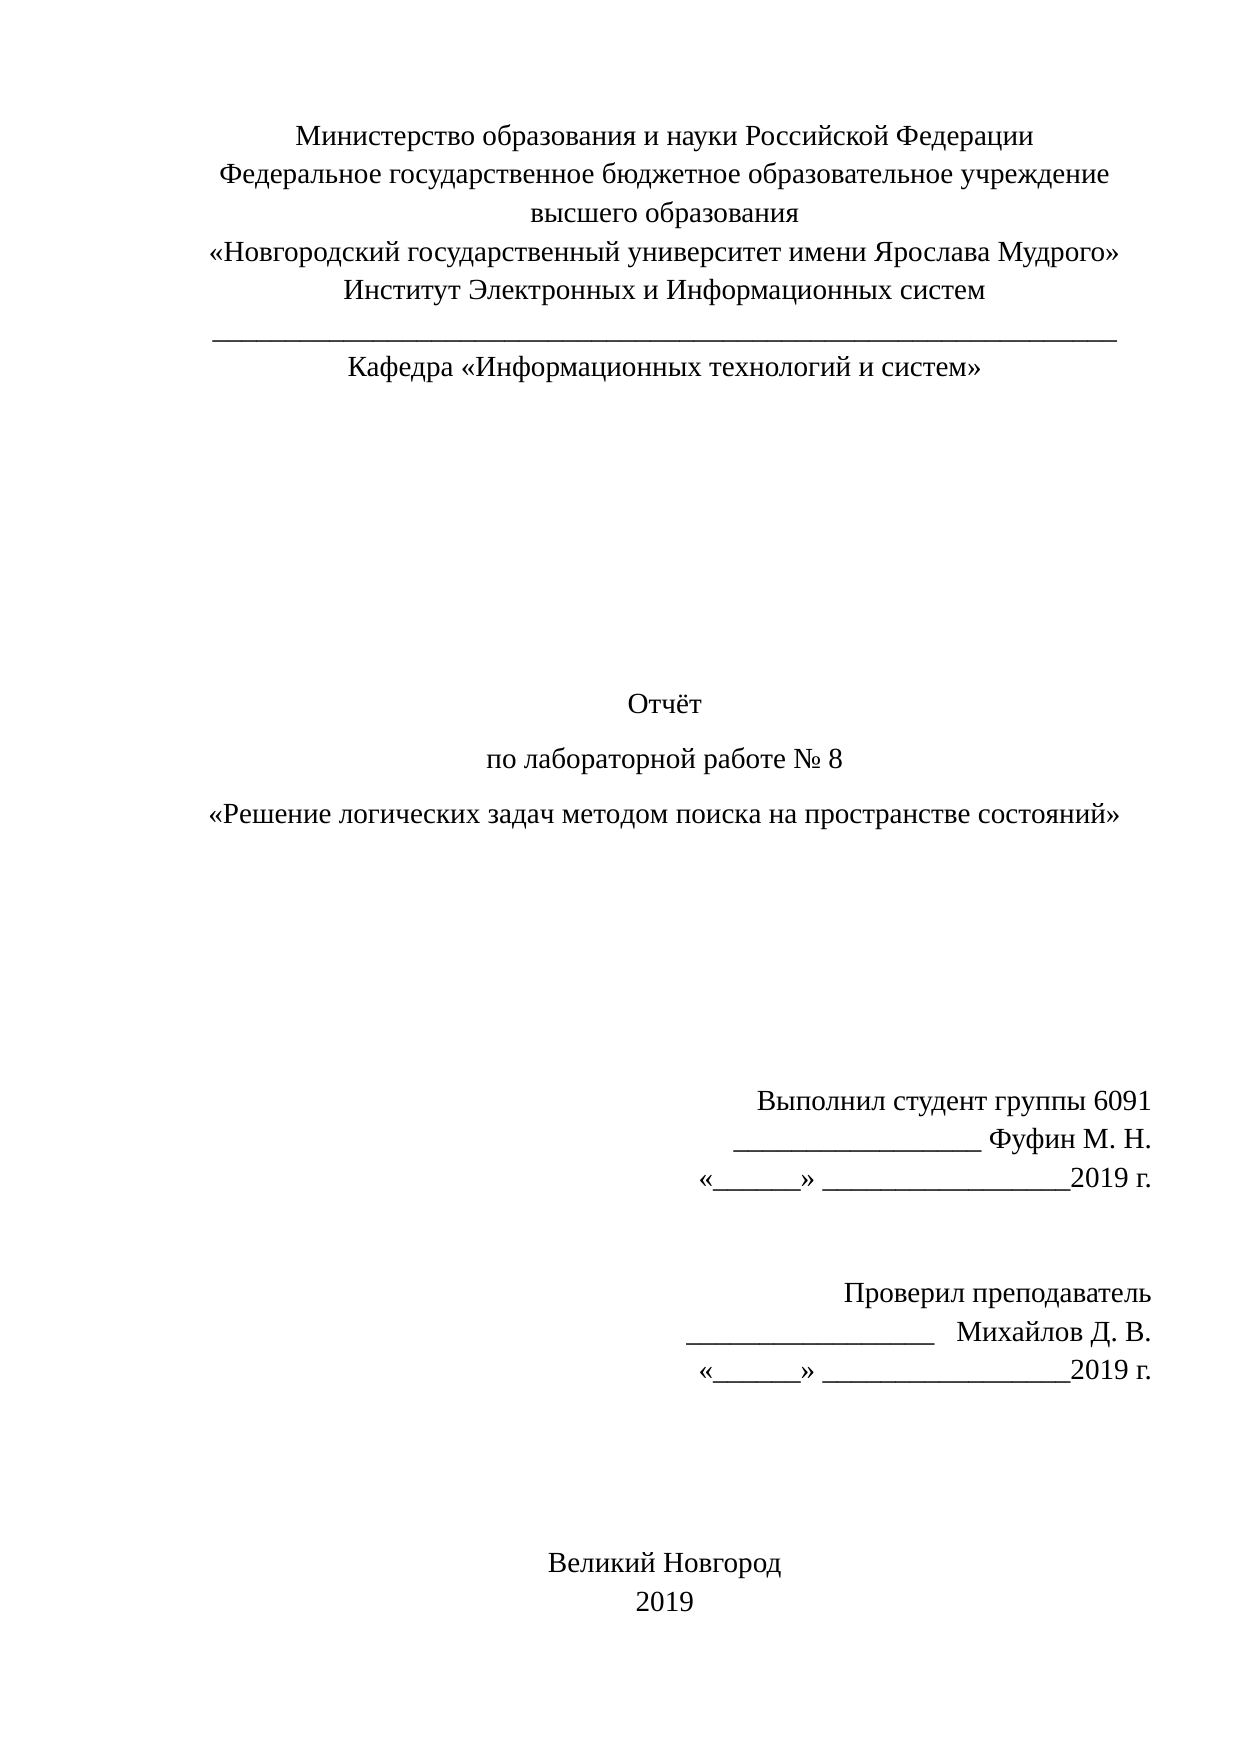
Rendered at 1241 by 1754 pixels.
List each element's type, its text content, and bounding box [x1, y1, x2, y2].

text _________________ Фуфин М. Н. [177, 1121, 1152, 1155]
text Институт Электронных и Информационных систем [177, 272, 1152, 306]
text «Решение логических задач методом поиска на пространстве состояний» [177, 796, 1152, 830]
text Министерство образования и науки Российской Федерации [177, 118, 1152, 152]
text «Новгородский государственный университет имени Ярослава Мудрого» [177, 234, 1152, 267]
text 2019 [177, 1584, 1152, 1617]
text Проверил преподаватель [177, 1275, 1152, 1309]
text _________________ Михайлов Д. В. [177, 1314, 1152, 1347]
text «______» _________________2019 г. [177, 1352, 1152, 1386]
text ______________________________________________________________ [173, 307, 1156, 344]
text «______» _________________2019 г. [177, 1160, 1152, 1193]
text Выполнил студент группы 6091 [177, 1083, 1152, 1116]
text Федеральное государственное бюджетное образовательное учреждение высшего образования [177, 157, 1152, 229]
text по лабораторной работе № 8 [177, 741, 1152, 774]
text Отчёт [177, 686, 1152, 719]
text Кафедра «Информационных технологий и систем» [177, 349, 1152, 383]
text Великий Новгород [177, 1545, 1152, 1579]
